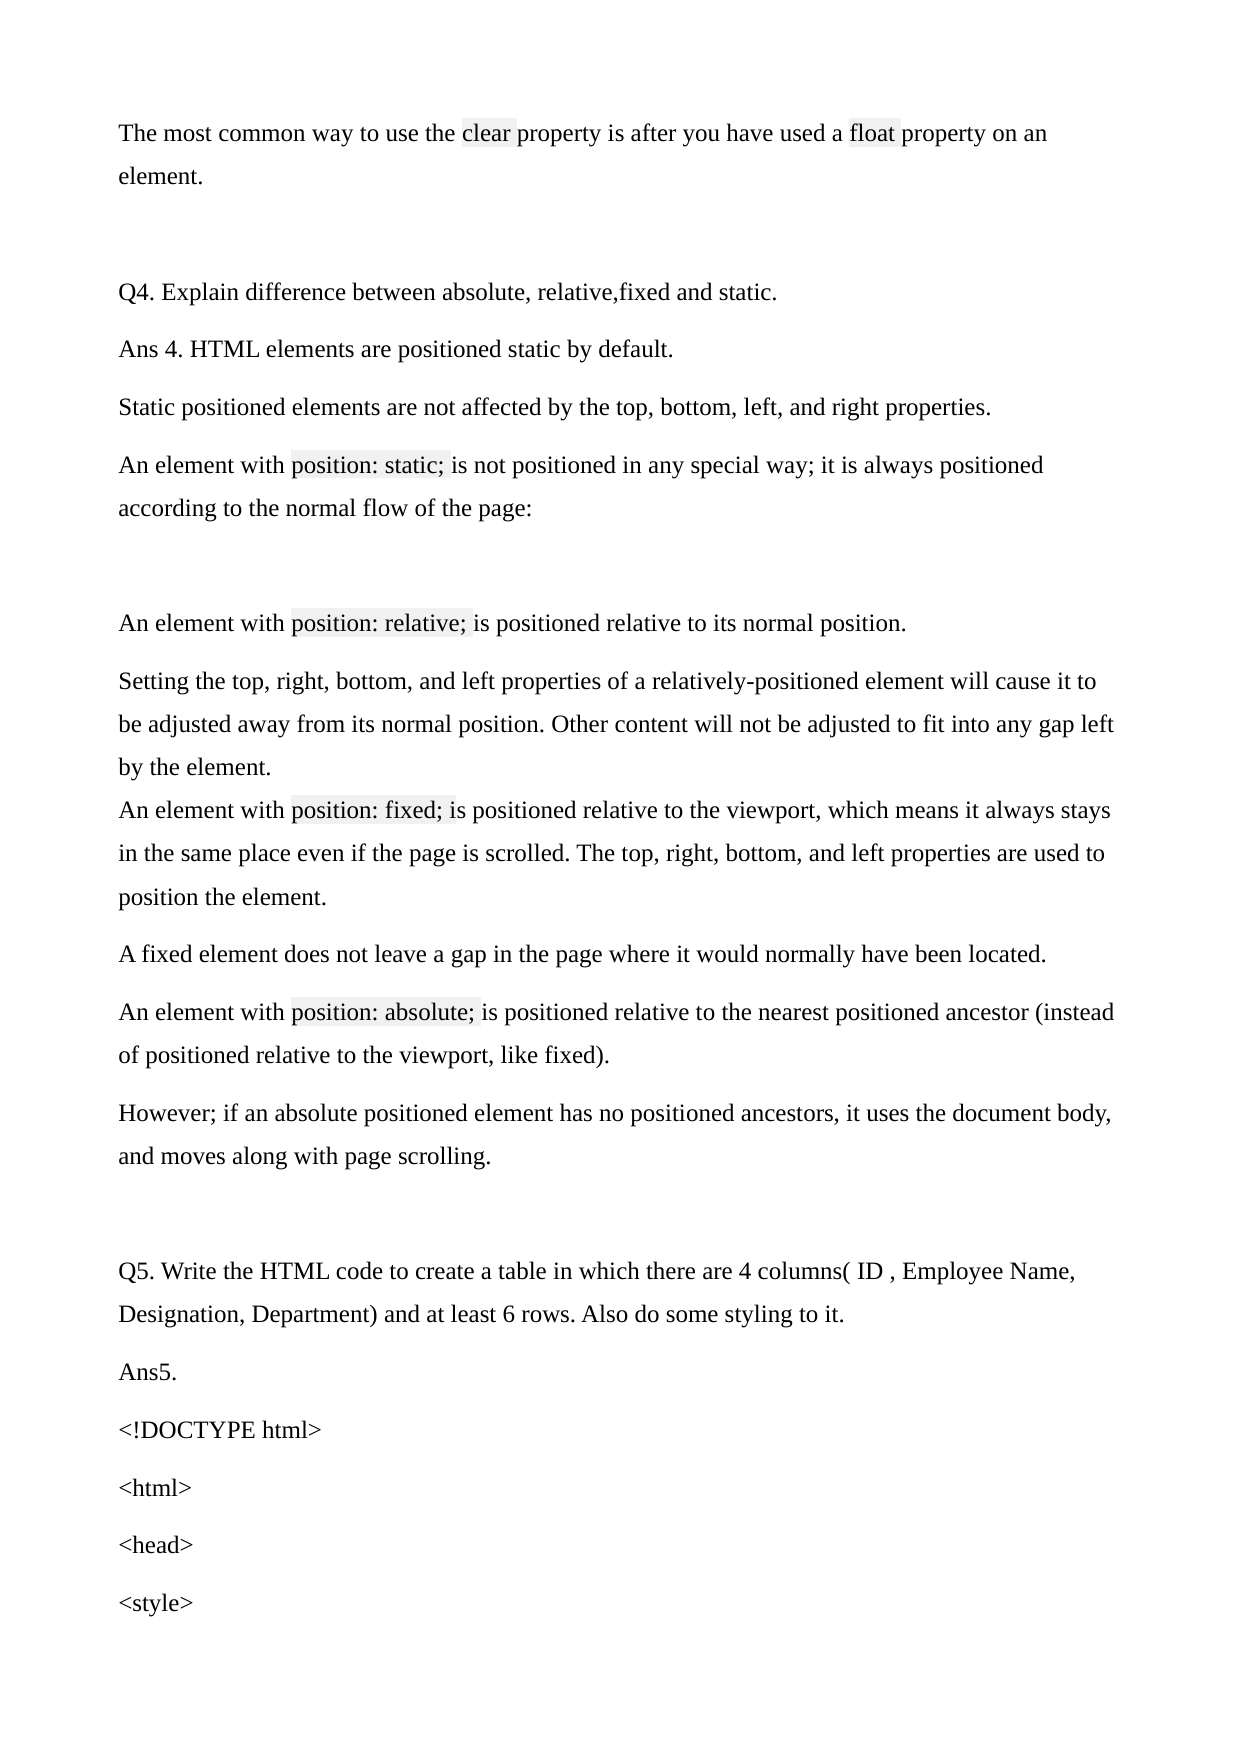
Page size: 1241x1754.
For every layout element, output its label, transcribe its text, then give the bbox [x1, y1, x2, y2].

text An element with position: relative; is positioned relative to its normal position. [118, 608, 1122, 637]
text <!DOCTYPE html> [118, 1415, 1122, 1444]
text Ans 4. HTML elements are positioned static by default. [118, 334, 1122, 363]
text Q5. Write the HTML code to create a table in which there are 4 columns( ID , Employee Name, Designation, Department) and at least 6 rows. Also do some styling to it. [118, 1256, 1122, 1328]
text A fixed element does not leave a gap in the page where it would normally have been located. [118, 939, 1122, 968]
text <style> [118, 1588, 1122, 1617]
text The most common way to use the clear property is after you have used a float property on an element. [118, 118, 1122, 190]
text An element with position: absolute; is positioned relative to the nearest positioned ancestor (instead of positioned relative to the viewport, like fixed). [118, 997, 1122, 1069]
text <html> [118, 1473, 1122, 1501]
text <head> [118, 1530, 1122, 1559]
text Static positioned elements are not affected by the top, bottom, left, and right properties. [118, 392, 1122, 421]
text Ans5. [118, 1357, 1122, 1386]
text An element with position: static; is not positioned in any special way; it is always positioned according to the normal flow of the page: [118, 450, 1122, 522]
text Setting the top, right, bottom, and left properties of a relatively-positioned element will cause it to be adjusted away from its normal position. Other content will not be adjusted to fit into any gap left by the element. An element with position: fixed; is positioned relative to the viewport, which means it always stays in the same place even if the page is scrolled. The top, right, bottom, and left properties are used to position the element. [118, 666, 1122, 910]
text Q4. Explain difference between absolute, relative,fixed and static. [118, 277, 1122, 305]
text However; if an absolute positioned element has no positioned ancestors, it uses the document body, and moves along with page scrolling. [118, 1098, 1122, 1170]
